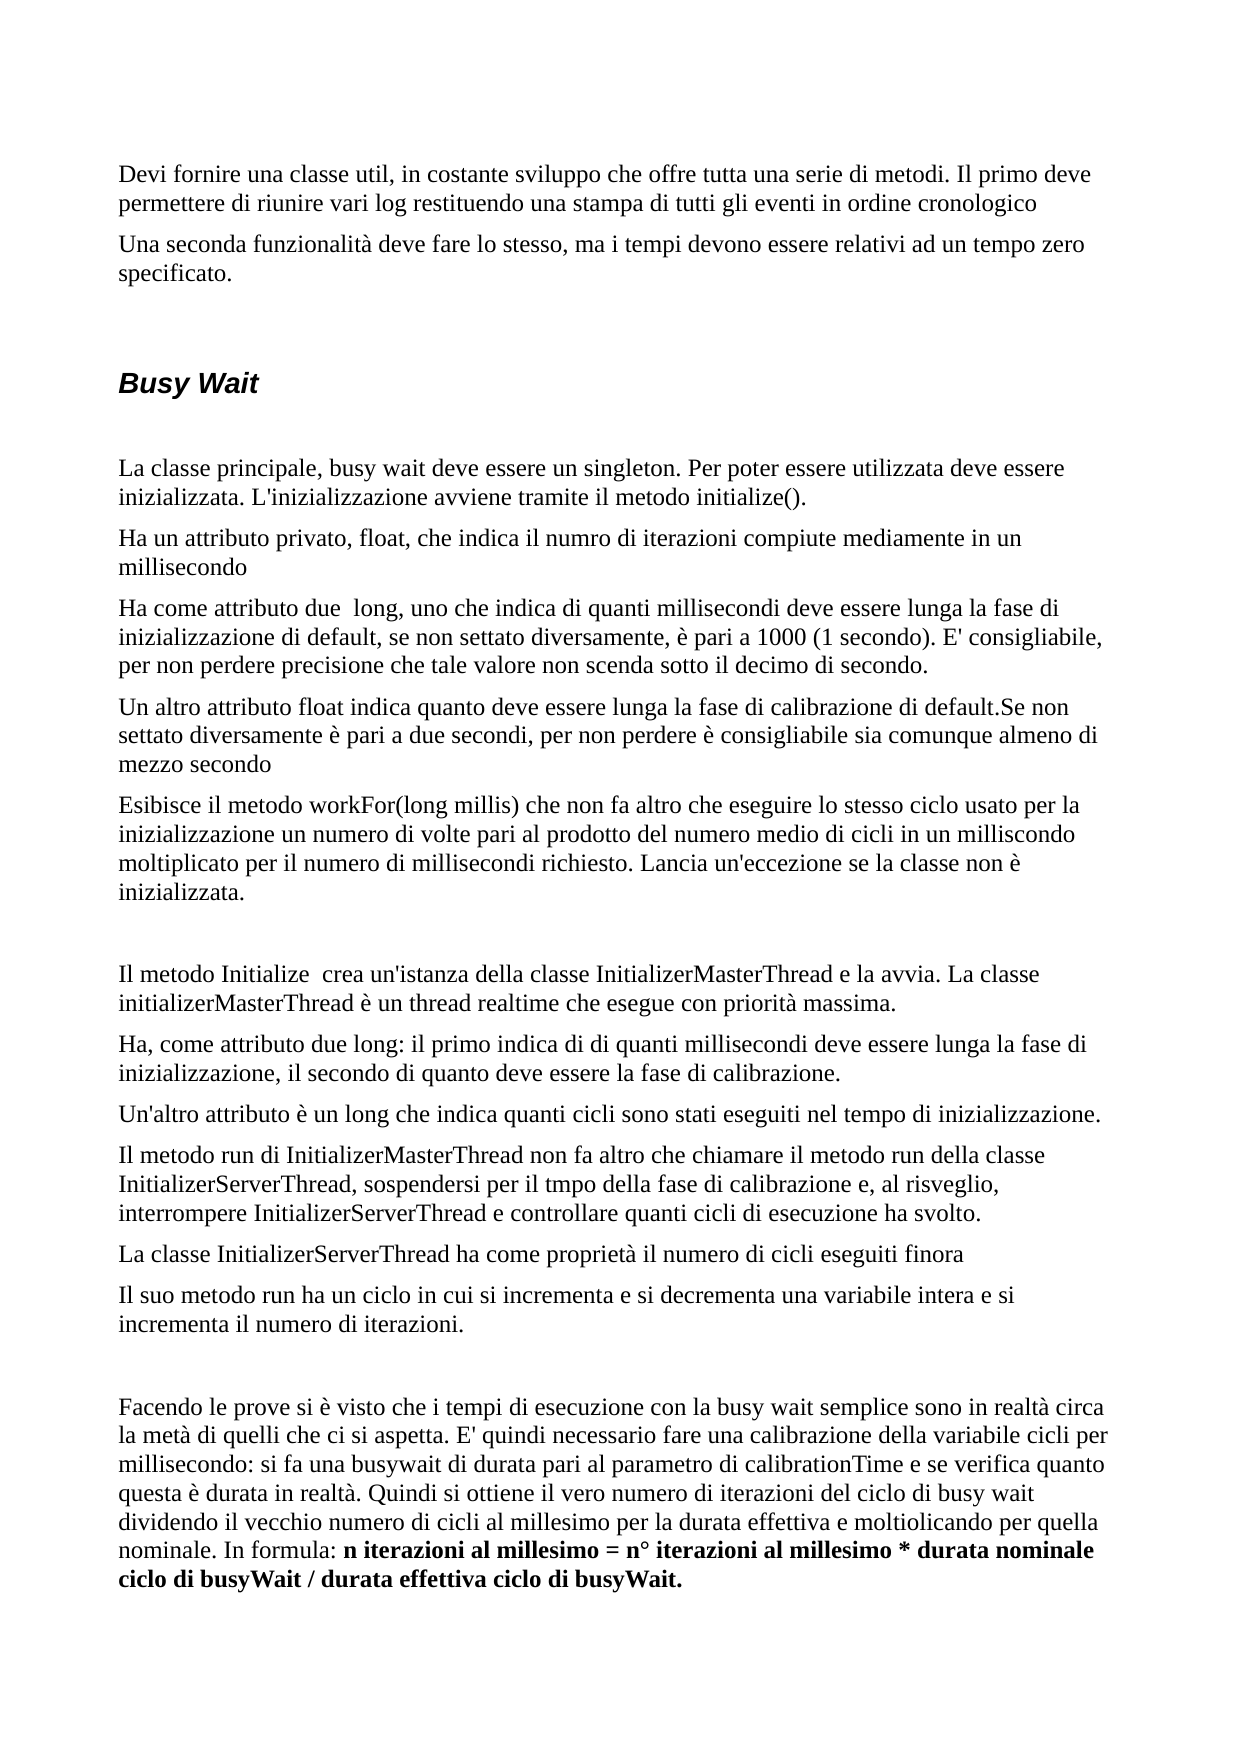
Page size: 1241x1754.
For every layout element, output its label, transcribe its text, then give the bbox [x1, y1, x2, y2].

text La classe principale, busy wait deve essere un singleton. Per poter essere utilizzata deve essere inizializzata. L'inizializzazione avviene tramite il metodo initialize(). [118, 453, 1122, 510]
text Il metodo run di InitializerMasterThread non fa altro che chiamare il metodo run della classe InitializerServerThread, sospendersi per il tmpo della fase di calibrazione e, al risveglio, interrompere InitializerServerThread e controllare quanti cicli di esecuzione ha svolto. [118, 1140, 1122, 1227]
text La classe InitializerServerThread ha come proprietà il numero di cicli eseguiti finora [118, 1239, 1122, 1268]
text Ha, come attributo due long: il primo indica di di quanti millisecondi deve essere lunga la fase di inizializzazione, il secondo di quanto deve essere la fase di calibrazione. [118, 1029, 1122, 1087]
text Il suo metodo run ha un ciclo in cui si incrementa e si decrementa una variabile intera e si incrementa il numero di iterazioni. [118, 1280, 1122, 1338]
subtitle Busy Wait [118, 366, 1122, 399]
text Un'altro attributo è un long che indica quanti cicli sono stati eseguiti nel tempo di inizializzazione. [118, 1099, 1122, 1128]
text Facendo le prove si è visto che i tempi di esecuzione con la busy wait semplice sono in realtà circa la metà di quelli che ci si aspetta. E' quindi necessario fare una calibrazione della variabile cicli per millisecondo: si fa una busywait di durata pari al parametro di calibrationTime e se verifica quanto questa è durata in realtà. Quindi si ottiene il vero numero di iterazioni del ciclo di busy wait dividendo il vecchio numero di cicli al millesimo per la durata effettiva e moltiolicando per quella nominale. In formula: n iterazioni al millesimo = n° iterazioni al millesimo * durata nominale ciclo di busyWait / durata effettiva ciclo di busyWait. [118, 1392, 1122, 1593]
text Ha un attributo privato, float, che indica il numro di iterazioni compiute mediamente in un millisecondo [118, 523, 1122, 580]
text Una seconda funzionalità deve fare lo stesso, ma i tempi devono essere relativi ad un tempo zero specificato. [118, 229, 1122, 287]
text Un altro attributo float indica quanto deve essere lunga la fase di calibrazione di default.Se non settato diversamente è pari a due secondi, per non perdere è consigliabile sia comunque almeno di mezzo secondo [118, 692, 1122, 778]
text Esibisce il metodo workFor(long millis) che non fa altro che eseguire lo stesso ciclo usato per la inizializzazione un numero di volte pari al prodotto del numero medio di cicli in un milliscondo moltiplicato per il numero di millisecondi richiesto. Lancia un'eccezione se la classe non è inizializzata. [118, 790, 1122, 905]
text Il metodo Initialize crea un'istanza della classe InitializerMasterThread e la avvia. La classe initializerMasterThread è un thread realtime che esegue con priorità massima. [118, 959, 1122, 1017]
text Devi fornire una classe util, in costante sviluppo che offre tutta una serie di metodi. Il primo deve permettere di riunire vari log restituendo una stampa di tutti gli eventi in ordine cronologico [118, 159, 1122, 217]
text Ha come attributo due long, uno che indica di quanti millisecondi deve essere lunga la fase di inizializzazione di default, se non settato diversamente, è pari a 1000 (1 secondo). E' consigliabile, per non perdere precisione che tale valore non scenda sotto il decimo di secondo. [118, 593, 1122, 679]
